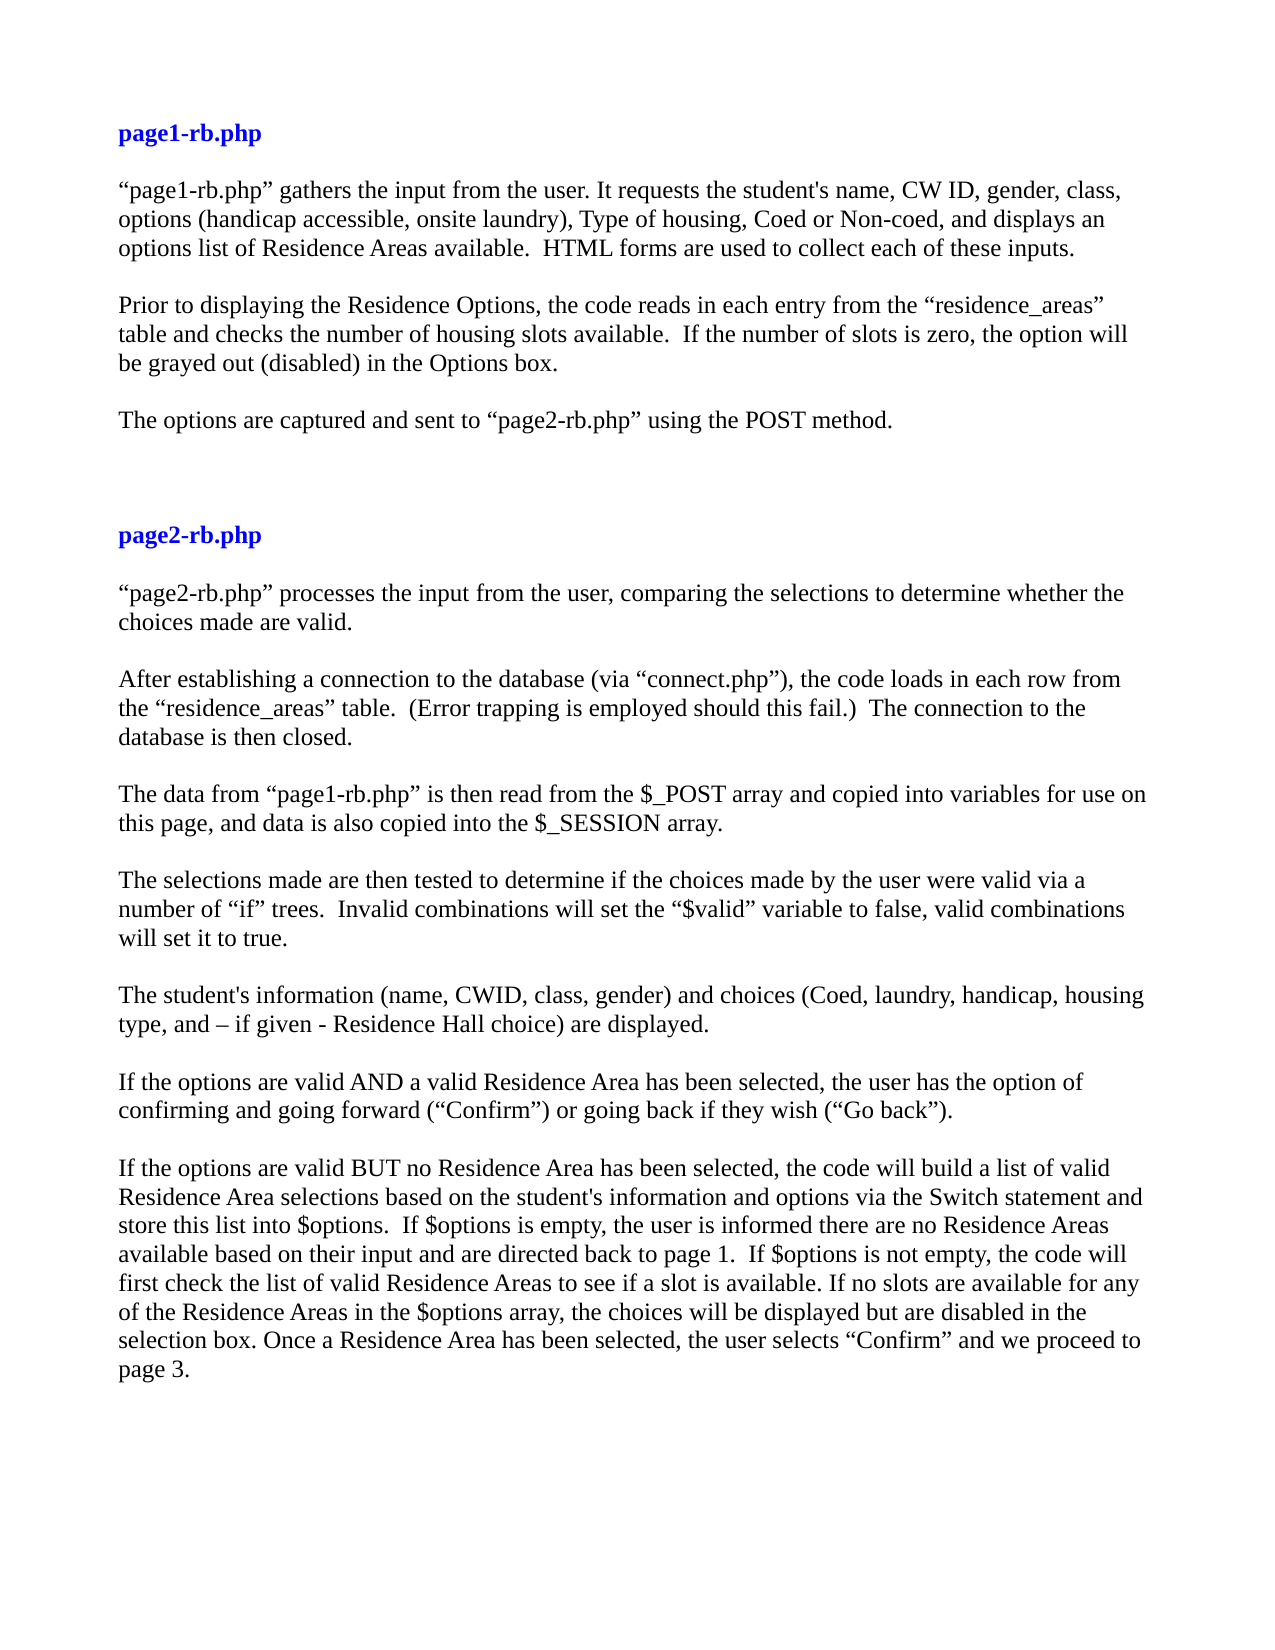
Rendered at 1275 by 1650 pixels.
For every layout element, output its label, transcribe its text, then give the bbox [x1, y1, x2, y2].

text page2-rb.php [118, 521, 1157, 549]
text The options are captured and sent to “page2-rb.php” using the POST method. [118, 406, 1157, 434]
text After establishing a connection to the database (via “connect.php”), the code loads in each row from the “residence_areas” table. (Error trapping is employed should this fail.) The connection to the database is then closed. [118, 664, 1157, 751]
text If the options are valid BUT no Residence Area has been selected, the code will build a list of valid Residence Area selections based on the student's information and options via the Switch statement and store this list into $options. If $options is empty, the user is informed there are no Residence Areas available based on their input and are directed back to page 1. If $options is not empty, the code will first check the list of valid Residence Areas to see if a slot is available. If no slots are available for any of the Residence Areas in the $options array, the choices will be displayed but are disabled in the selection box. Once a Residence Area has been selected, the user selects “Confirm” and we proceed to page 3. [118, 1153, 1157, 1383]
text The student's information (name, CWID, class, gender) and choices (Coed, laundry, handicap, housing type, and – if given - Residence Hall choice) are displayed. [118, 981, 1157, 1038]
text The selections made are then tested to determine if the choices made by the user were valid via a number of “if” trees. Invalid combinations will set the “$valid” variable to false, valid combinations will set it to true. [118, 866, 1157, 952]
text “page1-rb.php” gathers the input from the user. It requests the student's name, CW ID, gender, class, options (handicap accessible, onsite laundry), Type of housing, Coed or Non-coed, and displays an options list of Residence Areas available. HTML forms are used to collect each of these inputs. [118, 176, 1157, 262]
text The data from “page1-rb.php” is then read from the $_POST array and copied into variables for use on this page, and data is also copied into the $_SESSION array. [118, 779, 1157, 837]
text “page2-rb.php” processes the input from the user, comparing the selections to determine whether the choices made are valid. [118, 578, 1157, 636]
text If the options are valid AND a valid Residence Area has been selected, the user has the option of confirming and going forward (“Confirm”) or going back if they wish (“Go back”). [118, 1067, 1157, 1124]
text page1-rb.php [118, 118, 1157, 147]
text Prior to displaying the Residence Options, the code reads in each entry from the “residence_areas” table and checks the number of housing slots available. If the number of slots is zero, the option will be grayed out (disabled) in the Options box. [118, 291, 1157, 377]
